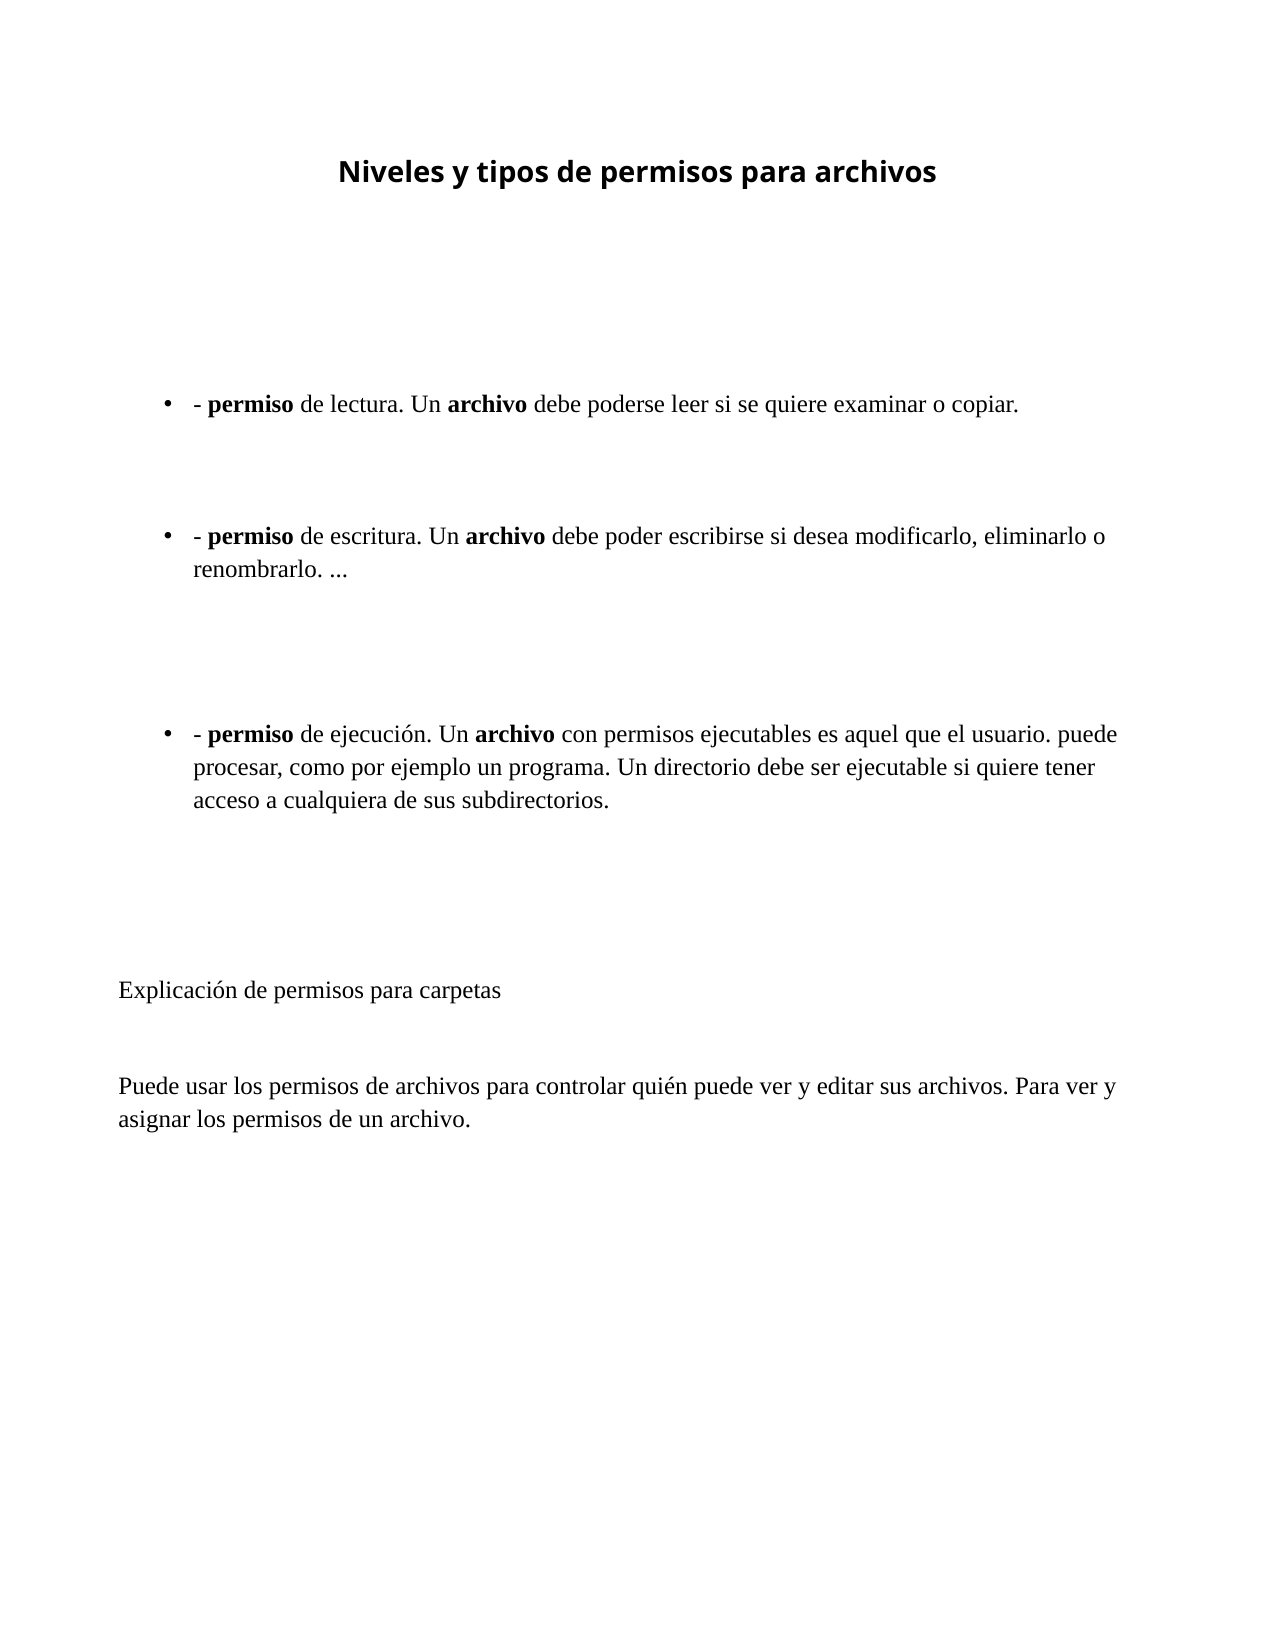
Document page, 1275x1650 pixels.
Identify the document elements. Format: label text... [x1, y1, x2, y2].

text Niveles y tipos de permisos para archivos [118, 151, 1157, 191]
list - permiso de escritura. Un archivo debe poder escribirse si desea modificarlo, eliminarlo o renombrarlo. ... [164, 521, 1157, 583]
list - permiso de lectura. Un archivo debe poderse leer si se quiere examinar o copiar. [164, 389, 1157, 418]
text Explicación de permisos para carpetas [118, 976, 1157, 1004]
list - permiso de ejecución. Un archivo con permisos ejecutables es aquel que el usuario. puede procesar, como por ejemplo un programa. Un directorio debe ser ejecutable si quiere tener acceso a cualquiera de sus subdirectorios. [164, 719, 1157, 814]
text Puede usar los permisos de archivos para controlar quién puede ver y editar sus archivos. Para ver y asignar los permisos de un archivo. [118, 1071, 1157, 1133]
